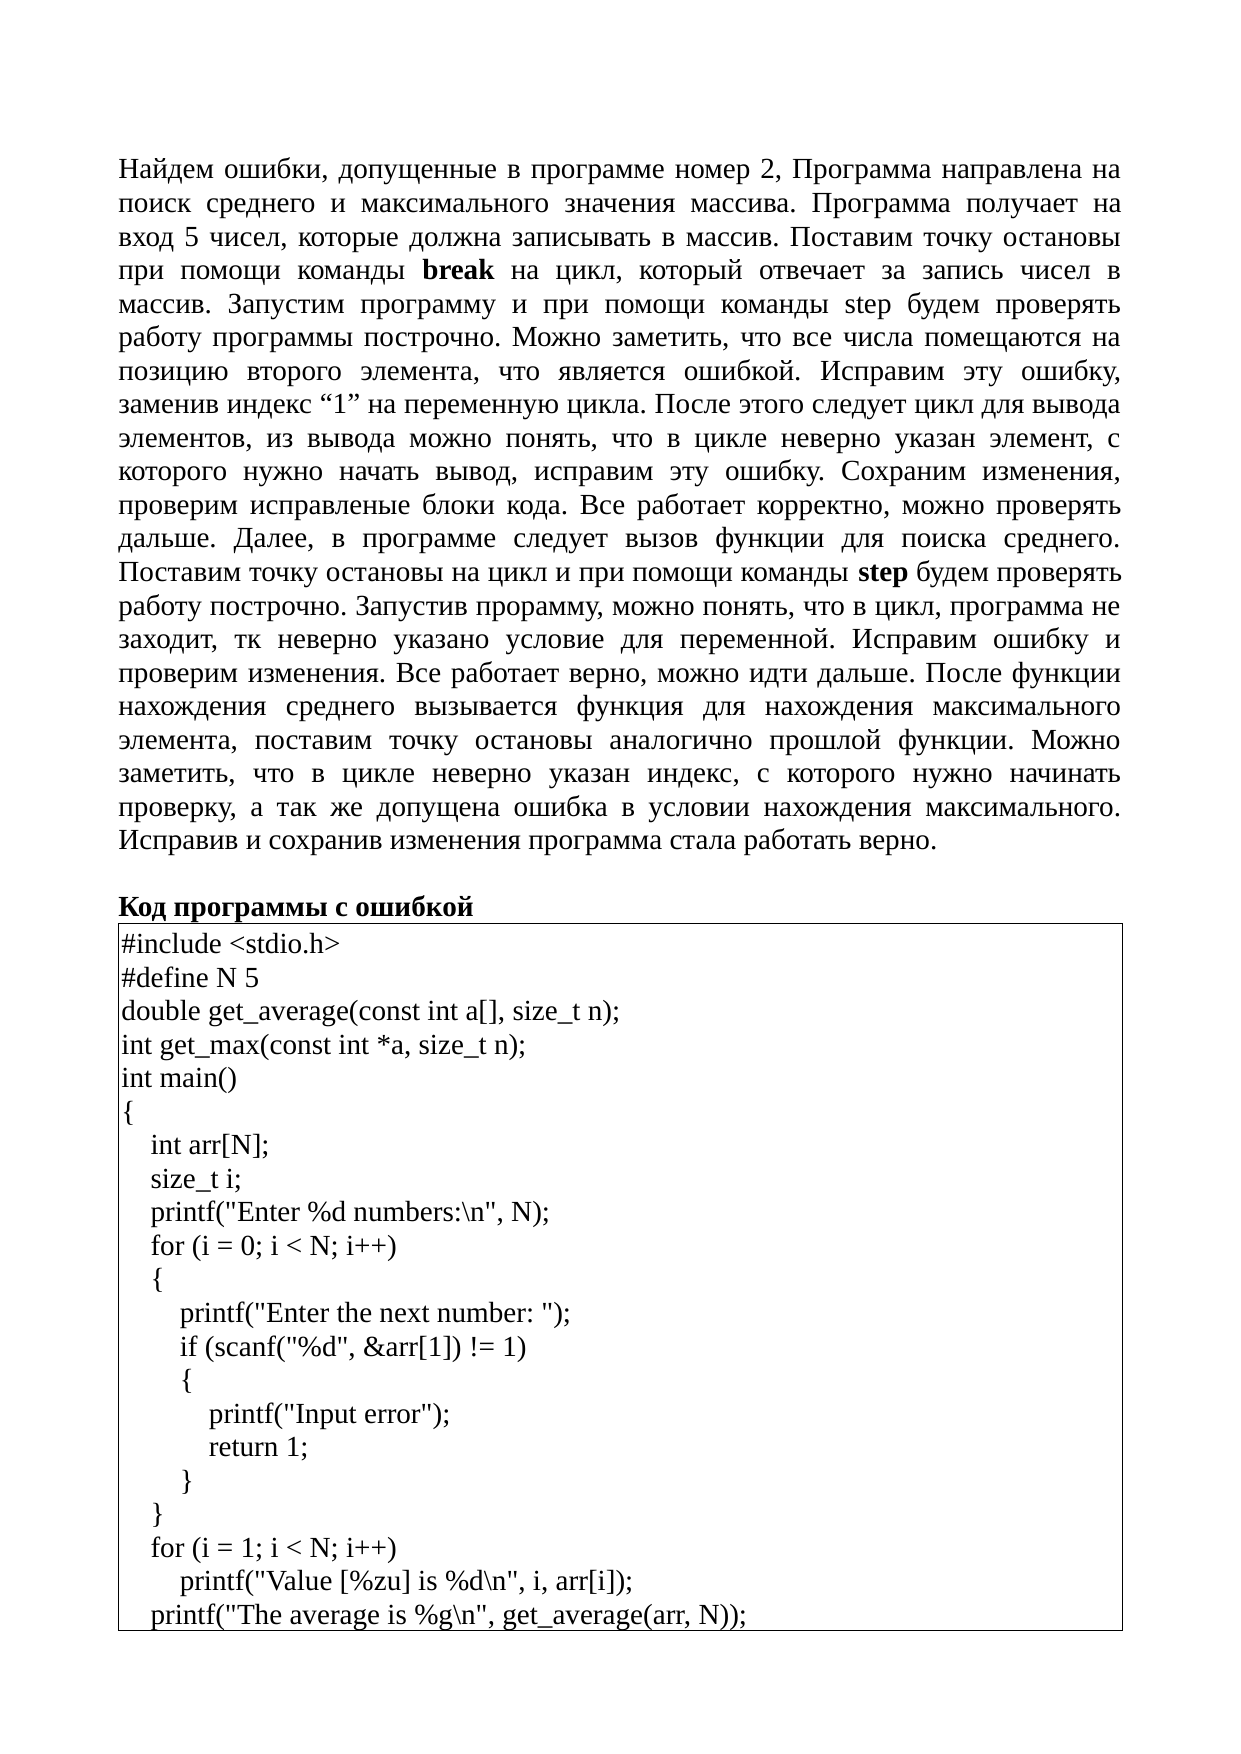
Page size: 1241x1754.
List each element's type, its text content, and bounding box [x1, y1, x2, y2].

text printf("Value [%zu] is %d\n", i, arr[i]); [119, 1560, 1122, 1594]
text size_t i; [119, 1158, 1122, 1191]
text } [119, 1493, 1122, 1527]
text #include <stdio.h> [119, 924, 1122, 957]
text Найдем ошибки, допущенные в программе номер 2, Программа направлена на поиск среднего и максимального значения массива. Программа получает на вход 5 чисел, которые должна записывать в массив. Поставим точку остановы при помощи команды break на цикл, который отвечает за запись чисел в массив. Запустим программу и при помощи команды step будем проверять работу программы построчно. Можно заметить, что все числа помещаются на позицию второго элемента, что является ошибкой. Исправим эту ошибку, заменив индекс “1” на переменную цикла. После этого следует цикл для вывода элементов, из вывода можно понять, что в цикле неверно указан элемент, с которого нужно начать вывод, исправим эту ошибку. Сохраним изменения, проверим исправленые блоки кода. Все работает корректно, можно проверять дальше. Далее, в программе следует вызов функции для поиска среднего. Поставим точку остановы на цикл и при помощи команды step будем проверять работу построчно. Запустив прорамму, можно понять, что в цикл, программа не заходит, тк неверно указано условие для переменной. Исправим ошибку и проверим изменения. Все работает верно, можно идти дальше. После функции нахождения среднего вызывается функция для нахождения максимального элемента, поставим точку остановы аналогично прошлой функции. Можно заметить, что в цикле неверно указан индекс, с которого нужно начинать проверку, а так же допущена ошибка в условии нахождения максимального. Исправив и сохранив изменения программа стала работать верно. [118, 152, 1122, 856]
text #define N 5 [119, 957, 1122, 990]
text printf("Input error"); [119, 1393, 1122, 1426]
text printf("The average is %g\n", get_average(arr, N)); [119, 1594, 1122, 1630]
text } [119, 1460, 1122, 1493]
text int arr[N]; [119, 1124, 1122, 1158]
text for (i = 1; i < N; i++) [119, 1527, 1122, 1560]
text printf("Enter %d numbers:\n", N); [119, 1191, 1122, 1225]
text return 1; [119, 1426, 1122, 1460]
text if (scanf("%d", &arr[1]) != 1) [119, 1326, 1122, 1359]
text { [119, 1258, 1122, 1292]
text int main() [119, 1057, 1122, 1091]
text { [119, 1091, 1122, 1124]
text { [119, 1359, 1122, 1393]
text printf("Enter the next number: "); [119, 1292, 1122, 1326]
text Код программы с ошибкой [118, 889, 1122, 923]
text double get_average(const int a[], size_t n); [119, 990, 1122, 1024]
text int get_max(const int *a, size_t n); [119, 1024, 1122, 1057]
text for (i = 0; i < N; i++) [119, 1225, 1122, 1258]
